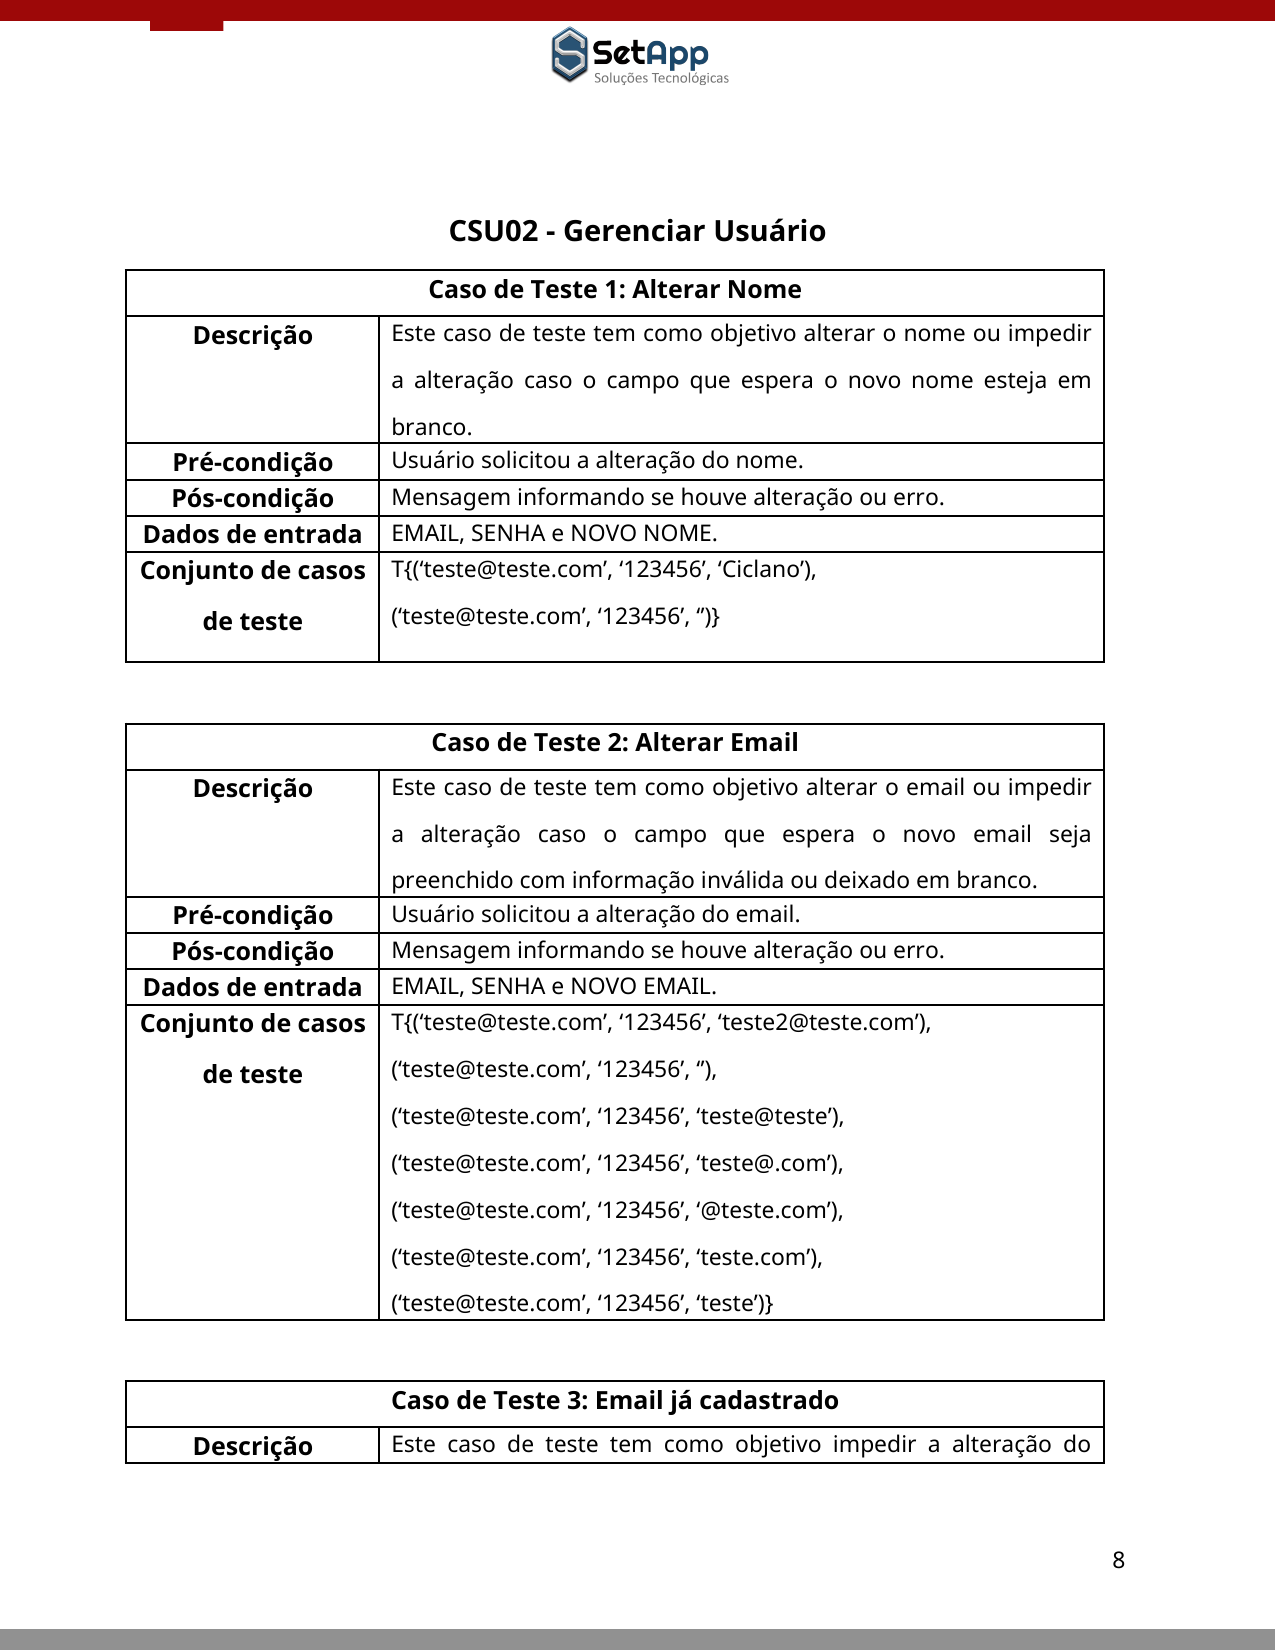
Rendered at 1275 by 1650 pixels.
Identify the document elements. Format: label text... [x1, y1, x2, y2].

picture [0, 0, 1275, 31]
table_cell Usuário solicitou a alteração do email. [380, 898, 1103, 932]
table_cell Este caso de teste tem como objetivo alterar o nome ou impedir a alteração caso o campo que espera o novo nome esteja em branco. [380, 317, 1103, 442]
table_cell T{(‘teste@teste.com’, ‘123456’, ‘Ciclano’), (‘teste@teste.com’, ‘123456’, ‘’)} [380, 553, 1103, 661]
table_cell Dados de entrada [127, 517, 378, 551]
text CSU02 - Gerenciar Usuário [150, 210, 1125, 249]
table_cell Descrição [127, 317, 378, 442]
table_cell Conjunto de casos de teste [127, 553, 378, 661]
table_cell Pós-condição [127, 481, 378, 514]
table_cell Mensagem informando se houve alteração ou erro. [380, 934, 1103, 968]
table_cell Mensagem informando se houve alteração ou erro. [380, 481, 1103, 514]
table_cell Dados de entrada [127, 970, 378, 1004]
table_header Caso de Teste 2: Alterar Email [127, 725, 1103, 768]
table_cell Conjunto de casos de teste [127, 1006, 378, 1319]
table_cell Usuário solicitou a alteração do nome. [380, 444, 1103, 478]
table_cell Pré-condição [127, 444, 378, 478]
table_cell T{(‘teste@teste.com’, ‘123456’, ‘teste2@teste.com’), (‘teste@teste.com’, ‘123456’, ‘’), (‘teste@teste.com’, ‘123456’, ‘teste@teste’), (‘teste@teste.com’, ‘123456’, ‘teste@.com’), (‘teste@teste.com’, ‘123456’, ‘@teste.com’), (‘teste@teste.com’, ‘123456’, ‘teste.com’), (‘teste@teste.com’, ‘123456’, ‘teste’)} [380, 1006, 1103, 1319]
picture [0, 1629, 1275, 1650]
table_cell Descrição [127, 1428, 378, 1462]
table_header Caso de Teste 1: Alterar Nome [127, 271, 1103, 315]
table_cell Pós-condição [127, 934, 378, 968]
table_cell Este caso de teste tem como objetivo alterar o email ou impedir a alteração caso o campo que espera o novo email seja preenchido com informação inválida ou deixado em branco. [380, 771, 1103, 896]
table_cell Descrição [127, 771, 378, 896]
table_header Caso de Teste 3: Email já cadastrado [127, 1382, 1103, 1426]
table_cell EMAIL, SENHA e NOVO EMAIL. [380, 970, 1103, 1004]
table_cell EMAIL, SENHA e NOVO NOME. [380, 517, 1103, 551]
picture [545, 25, 730, 88]
table_cell Este caso de teste tem como objetivo impedir a alteração do [380, 1428, 1103, 1462]
table_cell Pré-condição [127, 898, 378, 932]
